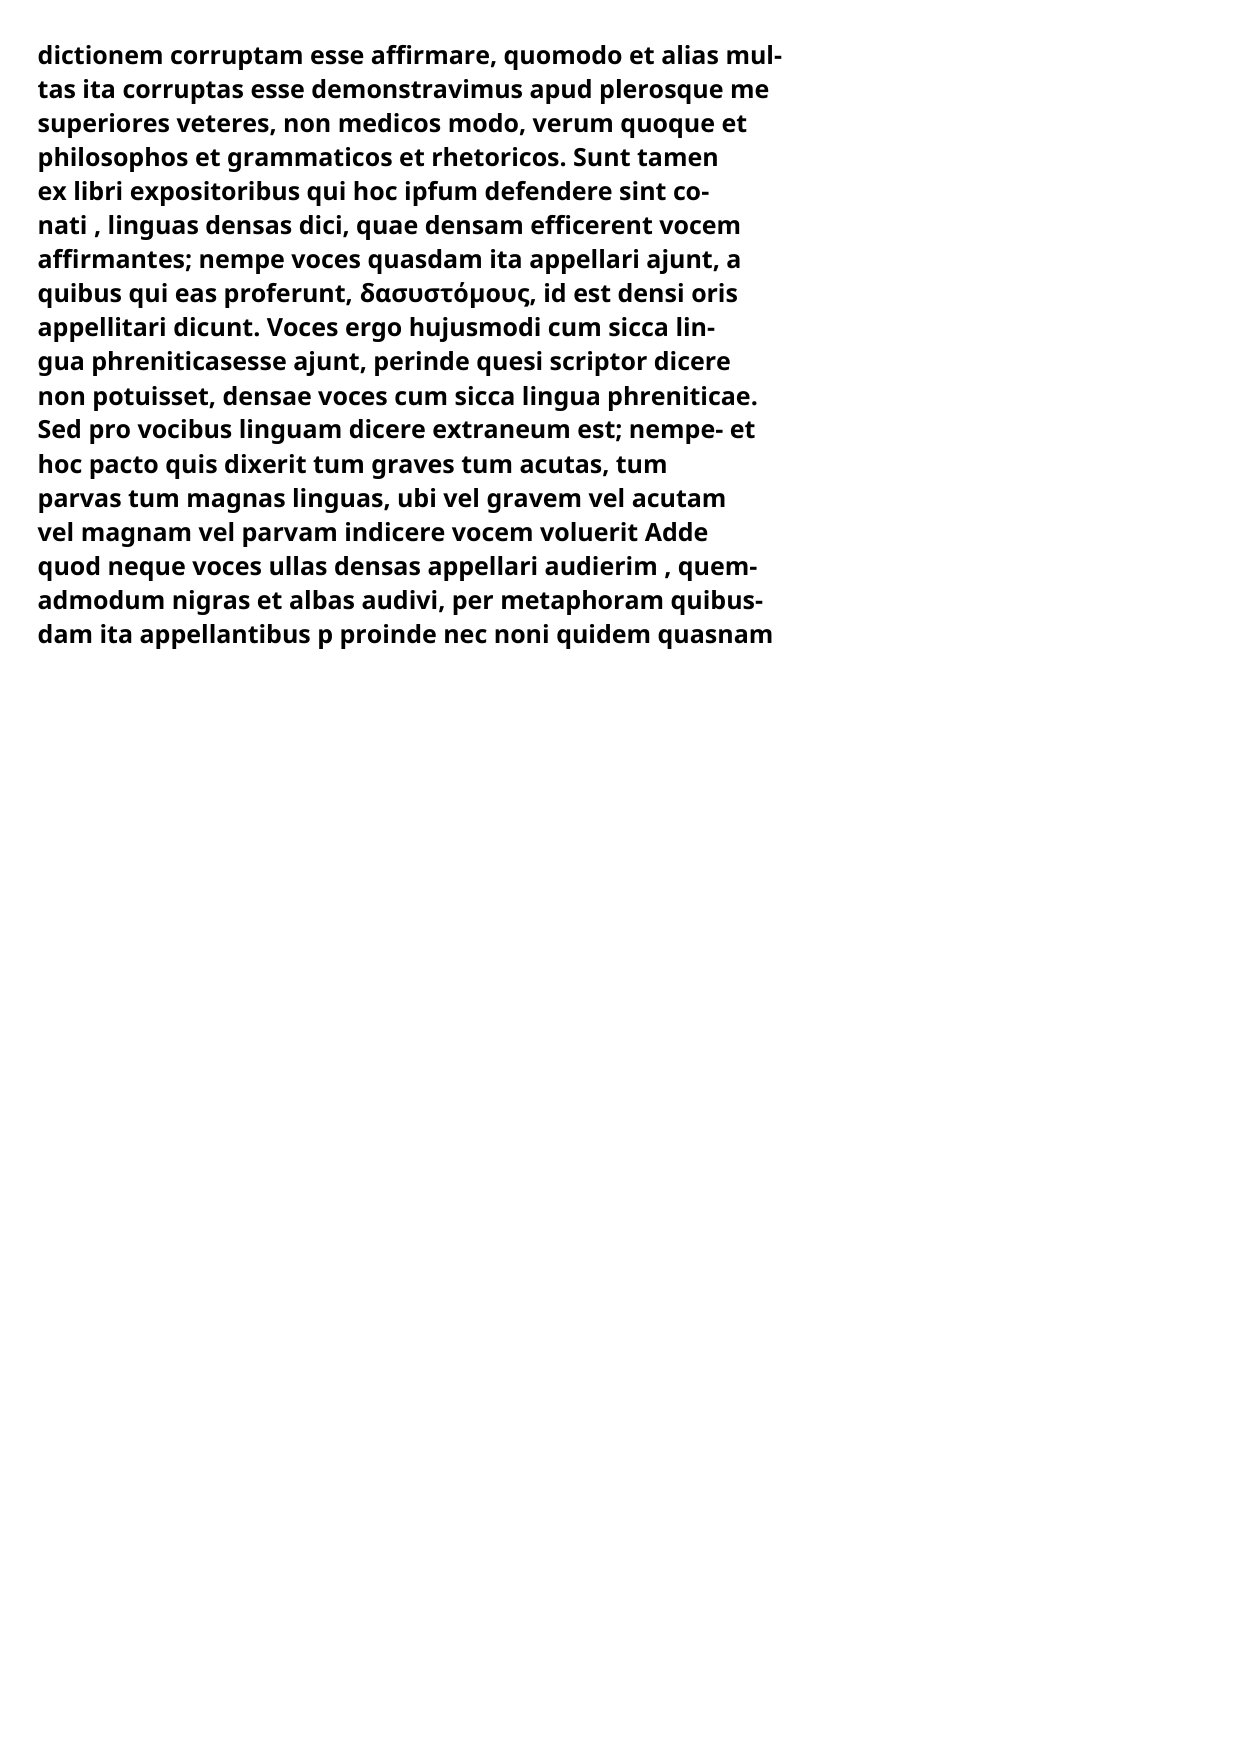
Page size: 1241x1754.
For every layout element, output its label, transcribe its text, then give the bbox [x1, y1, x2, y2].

text dictionem corruptam esse affirmare, quomodo et alias mul- tas ita corruptas esse demonstravimus apud plerosque me superiores veteres, non medicos modo, verum quoque et philosophos et grammaticos et rhetoricos. Sunt tamen ex libri expositoribus qui hoc ipfum defendere sint co- nati , linguas densas dici, quae densam efficerent vocem affirmantes; nempe voces quasdam ita appellari ajunt, a quibus qui eas proferunt, δασυστόμους, id est densi oris appellitari dicunt. Voces ergo hujusmodi cum sicca lin- gua phreniticasesse ajunt, perinde quesi scriptor dicere non potuisset, densae voces cum sicca lingua phreniticae. Sed pro vocibus linguam dicere extraneum est; nempe- et hoc pacto quis dixerit tum graves tum acutas, tum parvas tum magnas linguas, ubi vel gravem vel acutam vel magnam vel parvam indicere vocem voluerit Adde quod neque voces ullas densas appellari audierim , quem- admodum nigras et albas audivi, per metaphoram quibus- dam ita appellantibus p proinde nec noni quidem quasnam [37, 37, 1203, 651]
